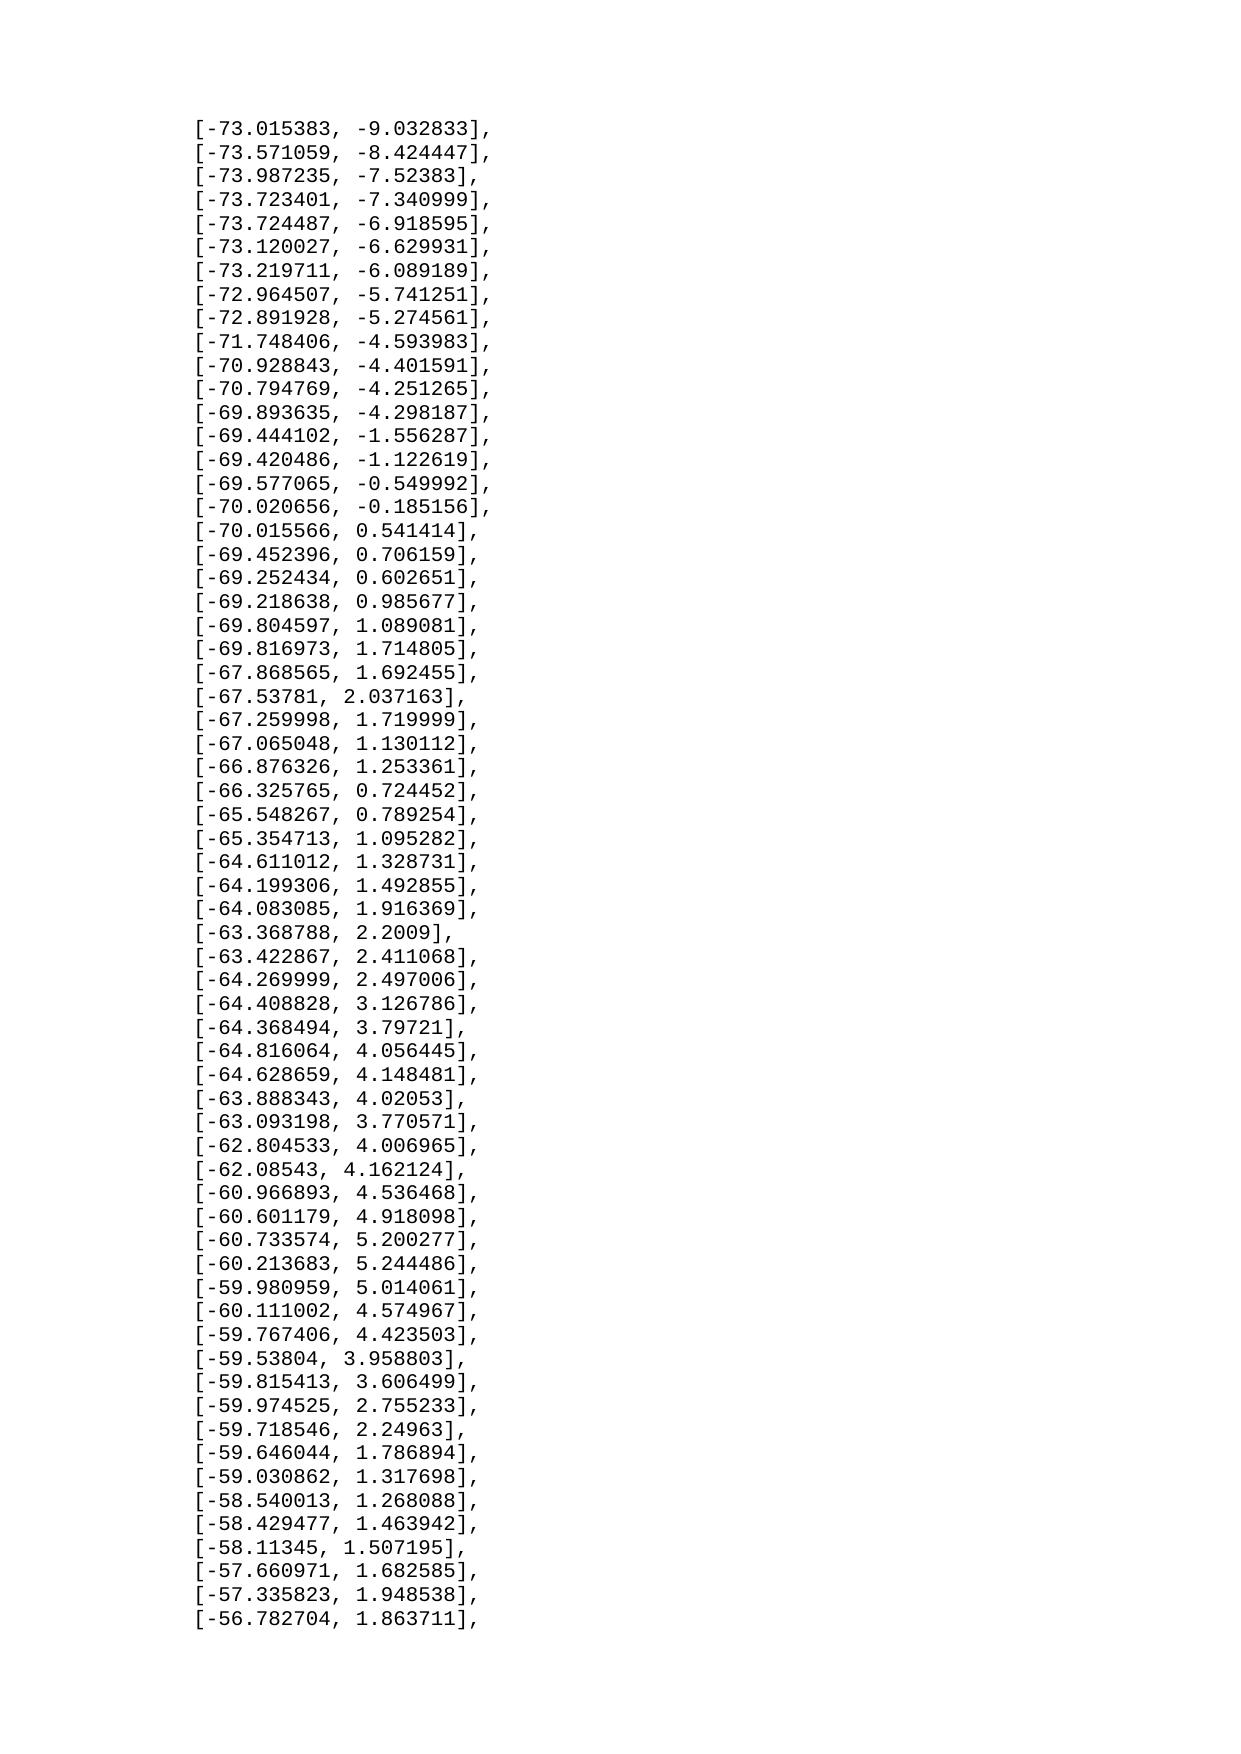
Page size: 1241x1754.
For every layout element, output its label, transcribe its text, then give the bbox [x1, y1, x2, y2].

text [-63.093198, 3.770571], [118, 1111, 1122, 1135]
text [-69.420486, -1.122619], [118, 449, 1122, 473]
text [-69.816973, 1.714805], [118, 638, 1122, 662]
text [-60.733574, 5.200277], [118, 1229, 1122, 1253]
text [-65.548267, 0.789254], [118, 804, 1122, 827]
text [-59.974525, 2.755233], [118, 1395, 1122, 1419]
text [-72.964507, -5.741251], [118, 284, 1122, 307]
text [-70.928843, -4.401591], [118, 354, 1122, 378]
text [-59.767406, 4.423503], [118, 1324, 1122, 1348]
text [-73.219711, -6.089189], [118, 260, 1122, 284]
text [-69.444102, -1.556287], [118, 426, 1122, 449]
text [-64.816064, 4.056445], [118, 1040, 1122, 1064]
text [-59.646044, 1.786894], [118, 1442, 1122, 1466]
text [-69.218638, 0.985677], [118, 591, 1122, 615]
text [-69.452396, 0.706159], [118, 544, 1122, 567]
text [-58.11345, 1.507195], [118, 1537, 1122, 1561]
text [-69.252434, 0.602651], [118, 567, 1122, 591]
text [-64.628659, 4.148481], [118, 1064, 1122, 1088]
text [-65.354713, 1.095282], [118, 827, 1122, 851]
text [-64.083085, 1.916369], [118, 898, 1122, 922]
text [-73.571059, -8.424447], [118, 142, 1122, 165]
text [-73.987235, -7.52383], [118, 165, 1122, 189]
text [-59.030862, 1.317698], [118, 1466, 1122, 1489]
text [-66.325765, 0.724452], [118, 780, 1122, 804]
text [-64.408828, 3.126786], [118, 993, 1122, 1017]
text [-67.065048, 1.130112], [118, 733, 1122, 757]
text [-63.888343, 4.02053], [118, 1088, 1122, 1111]
text [-73.723401, -7.340999], [118, 189, 1122, 213]
text [-59.718546, 2.24963], [118, 1419, 1122, 1442]
text [-56.782704, 1.863711], [118, 1608, 1122, 1631]
text [-66.876326, 1.253361], [118, 757, 1122, 780]
text [-62.804533, 4.006965], [118, 1135, 1122, 1158]
text [-73.724487, -6.918595], [118, 213, 1122, 236]
text [-67.259998, 1.719999], [118, 709, 1122, 733]
text [-60.213683, 5.244486], [118, 1253, 1122, 1277]
text [-73.120027, -6.629931], [118, 236, 1122, 260]
text [-62.08543, 4.162124], [118, 1158, 1122, 1182]
text [-64.269999, 2.497006], [118, 969, 1122, 993]
text [-72.891928, -5.274561], [118, 307, 1122, 331]
text [-63.368788, 2.2009], [118, 922, 1122, 946]
text [-67.868565, 1.692455], [118, 662, 1122, 686]
text [-60.966893, 4.536468], [118, 1182, 1122, 1206]
text [-57.660971, 1.682585], [118, 1561, 1122, 1584]
text [-57.335823, 1.948538], [118, 1584, 1122, 1608]
text [-64.368494, 3.79721], [118, 1017, 1122, 1040]
text [-70.020656, -0.185156], [118, 496, 1122, 520]
text [-64.611012, 1.328731], [118, 851, 1122, 875]
text [-69.804597, 1.089081], [118, 615, 1122, 638]
text [-58.429477, 1.463942], [118, 1513, 1122, 1537]
text [-63.422867, 2.411068], [118, 946, 1122, 969]
text [-69.577065, -0.549992], [118, 473, 1122, 496]
text [-59.53804, 3.958803], [118, 1348, 1122, 1371]
text [-59.815413, 3.606499], [118, 1371, 1122, 1395]
text [-70.015566, 0.541414], [118, 520, 1122, 544]
text [-59.980959, 5.014061], [118, 1277, 1122, 1300]
text [-60.601179, 4.918098], [118, 1206, 1122, 1229]
text [-67.53781, 2.037163], [118, 686, 1122, 709]
text [-60.111002, 4.574967], [118, 1300, 1122, 1324]
text [-70.794769, -4.251265], [118, 378, 1122, 402]
text [-58.540013, 1.268088], [118, 1489, 1122, 1513]
text [-69.893635, -4.298187], [118, 402, 1122, 426]
text [-64.199306, 1.492855], [118, 875, 1122, 898]
text [-71.748406, -4.593983], [118, 331, 1122, 354]
text [-73.015383, -9.032833], [118, 118, 1122, 142]
